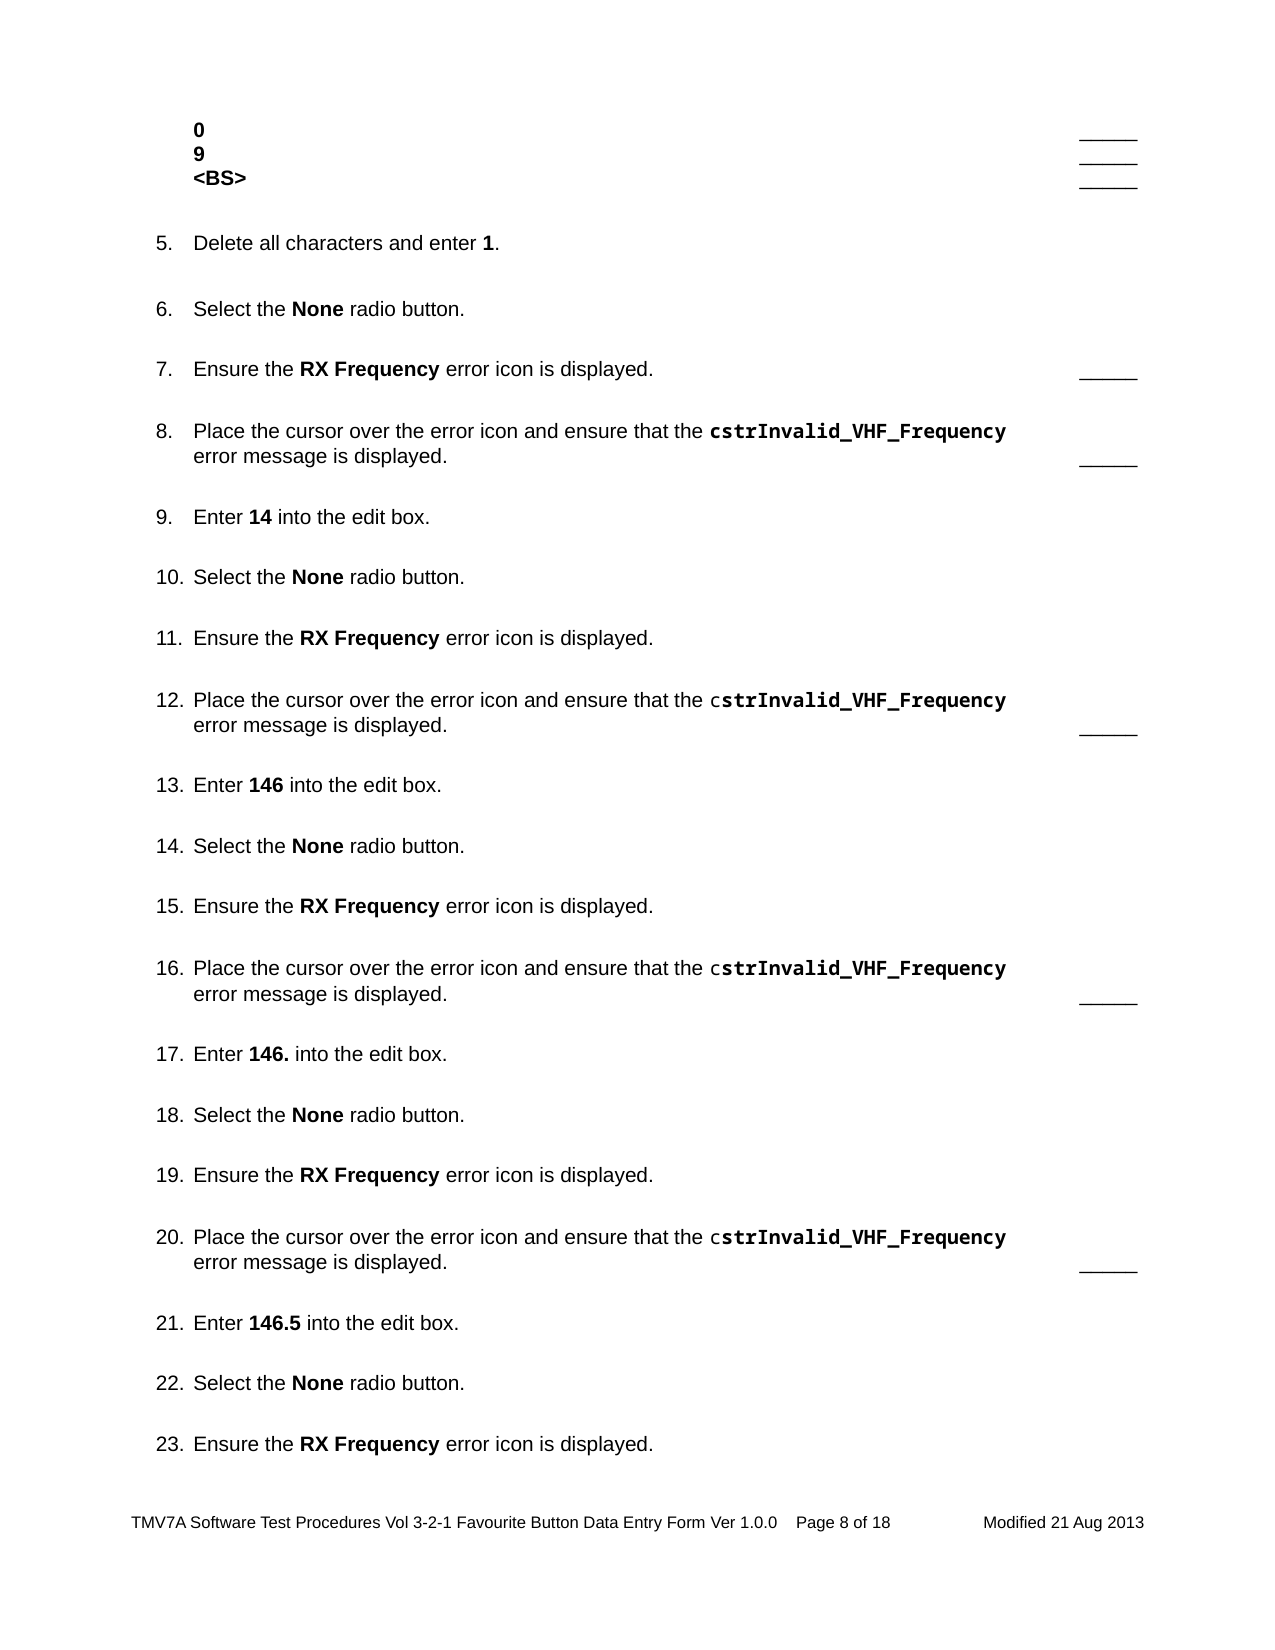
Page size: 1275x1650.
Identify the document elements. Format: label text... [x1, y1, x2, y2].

list Ensure the RX Frequency error icon is displayed. [156, 626, 1157, 673]
list 0 _____ 9 _____ <BS> _____ [156, 118, 1157, 219]
list Place the cursor over the error icon and ensure that the cstrInvalid_VHF_Frequency error message is displayed. _____ [156, 1223, 1157, 1298]
list Select the None radio button. [156, 296, 1157, 344]
list Place the cursor over the error icon and ensure that the cstrInvalid_VHF_Frequency error message is displayed. _____ [156, 417, 1157, 492]
list Ensure the RX Frequency error icon is displayed. _____ [156, 357, 1157, 405]
list Enter 146 into the edit box. [156, 773, 1157, 821]
list Enter 146. into the edit box. [156, 1042, 1157, 1090]
list Place the cursor over the error icon and ensure that the cstrInvalid_VHF_Frequency error message is displayed. _____ [156, 686, 1157, 761]
list Delete all characters and enter 1. [156, 231, 1157, 284]
list Select the None radio button. [156, 834, 1157, 882]
list Ensure the RX Frequency error icon is displayed. [156, 1431, 1157, 1479]
list Enter 146.5 into the edit box. [156, 1311, 1157, 1358]
list Ensure the RX Frequency error icon is displayed. [156, 1163, 1157, 1211]
list Select the None radio button. [156, 1371, 1157, 1419]
list Enter 14 into the edit box. [156, 505, 1157, 553]
list Place the cursor over the error icon and ensure that the cstrInvalid_VHF_Frequency error message is displayed. _____ [156, 954, 1157, 1029]
list Ensure the RX Frequency error icon is displayed. [156, 894, 1157, 942]
list Select the None radio button. [156, 565, 1157, 613]
list Select the None radio button. [156, 1102, 1157, 1150]
